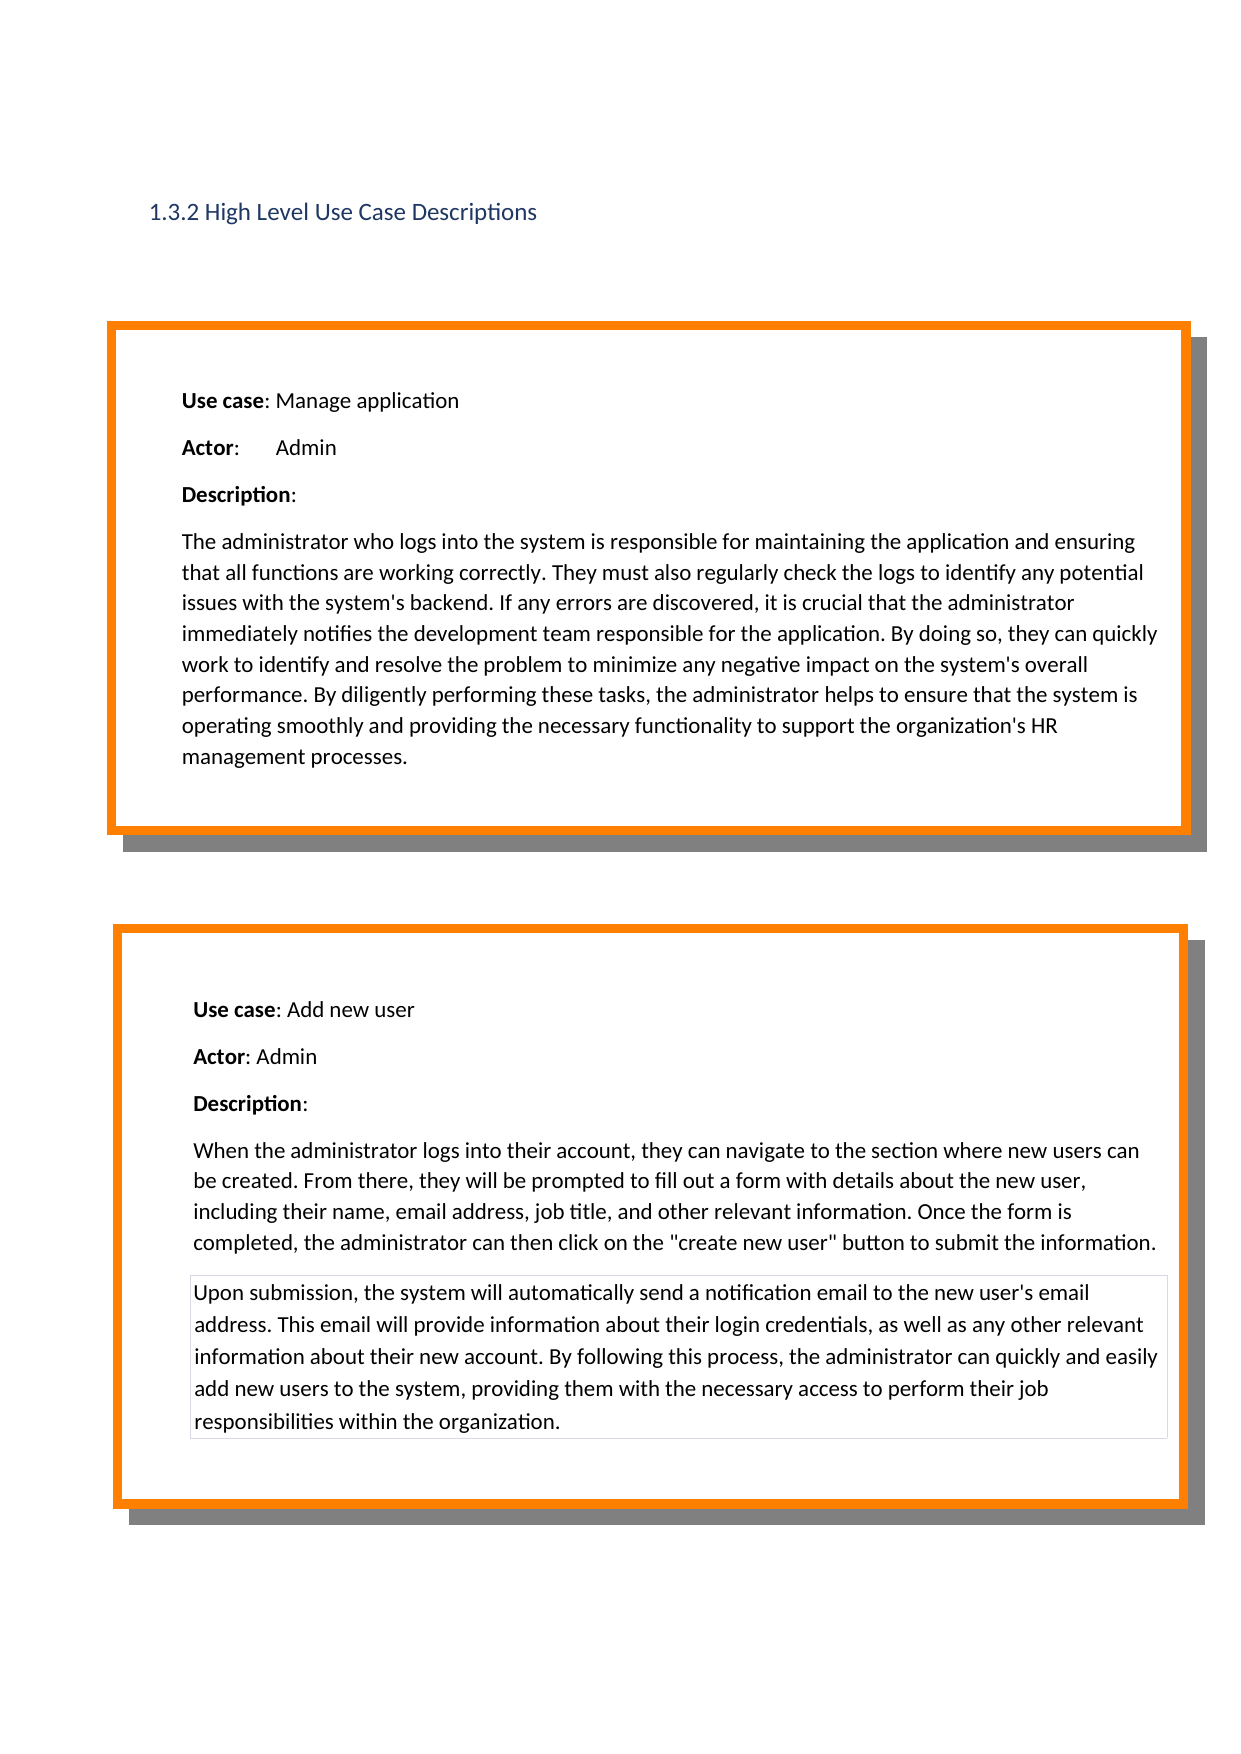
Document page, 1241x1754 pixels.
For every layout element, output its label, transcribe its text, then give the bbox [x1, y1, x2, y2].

text Actor: Admin [182, 433, 1173, 461]
text Upon submission, the system will automatically send a notification email to the new user's email address. This email will provide information about their login credentials, as well as any other relevant information about their new account. By following this process, the administrator can quickly and easily add new users to the system, providing them with the necessary access to perform their job responsibilities within the organization. [191, 1276, 1167, 1438]
text The administrator who logs into the system is responsible for maintaining the application and ensuring that all functions are working correctly. They must also regularly check the logs to identify any potential issues with the system's backend. If any errors are discovered, it is crucial that the administrator immediately notifies the development team responsible for the application. By doing so, they can quickly work to identify and resolve the problem to minimize any negative impact on the system's overall performance. By diligently performing these tasks, the administrator helps to ensure that the system is operating smoothly and providing the necessary functionality to support the organization's HR management processes. [182, 527, 1173, 770]
text Description: [182, 480, 1173, 508]
text Description: [193, 1089, 1164, 1117]
text Use case: Add new user [193, 995, 1164, 1023]
text 1.3.2 High Level Use Case Descriptions [148, 196, 1119, 226]
text Use case: Manage application [182, 386, 1173, 414]
text Actor: Admin [193, 1042, 1164, 1070]
text When the administrator logs into their account, they can navigate to the section where new users can be created. From there, they will be prompted to fill out a form with details about the new user, including their name, email address, job title, and other relevant information. Once the form is completed, the administrator can then click on the "create new user" button to submit the information. [193, 1136, 1164, 1256]
